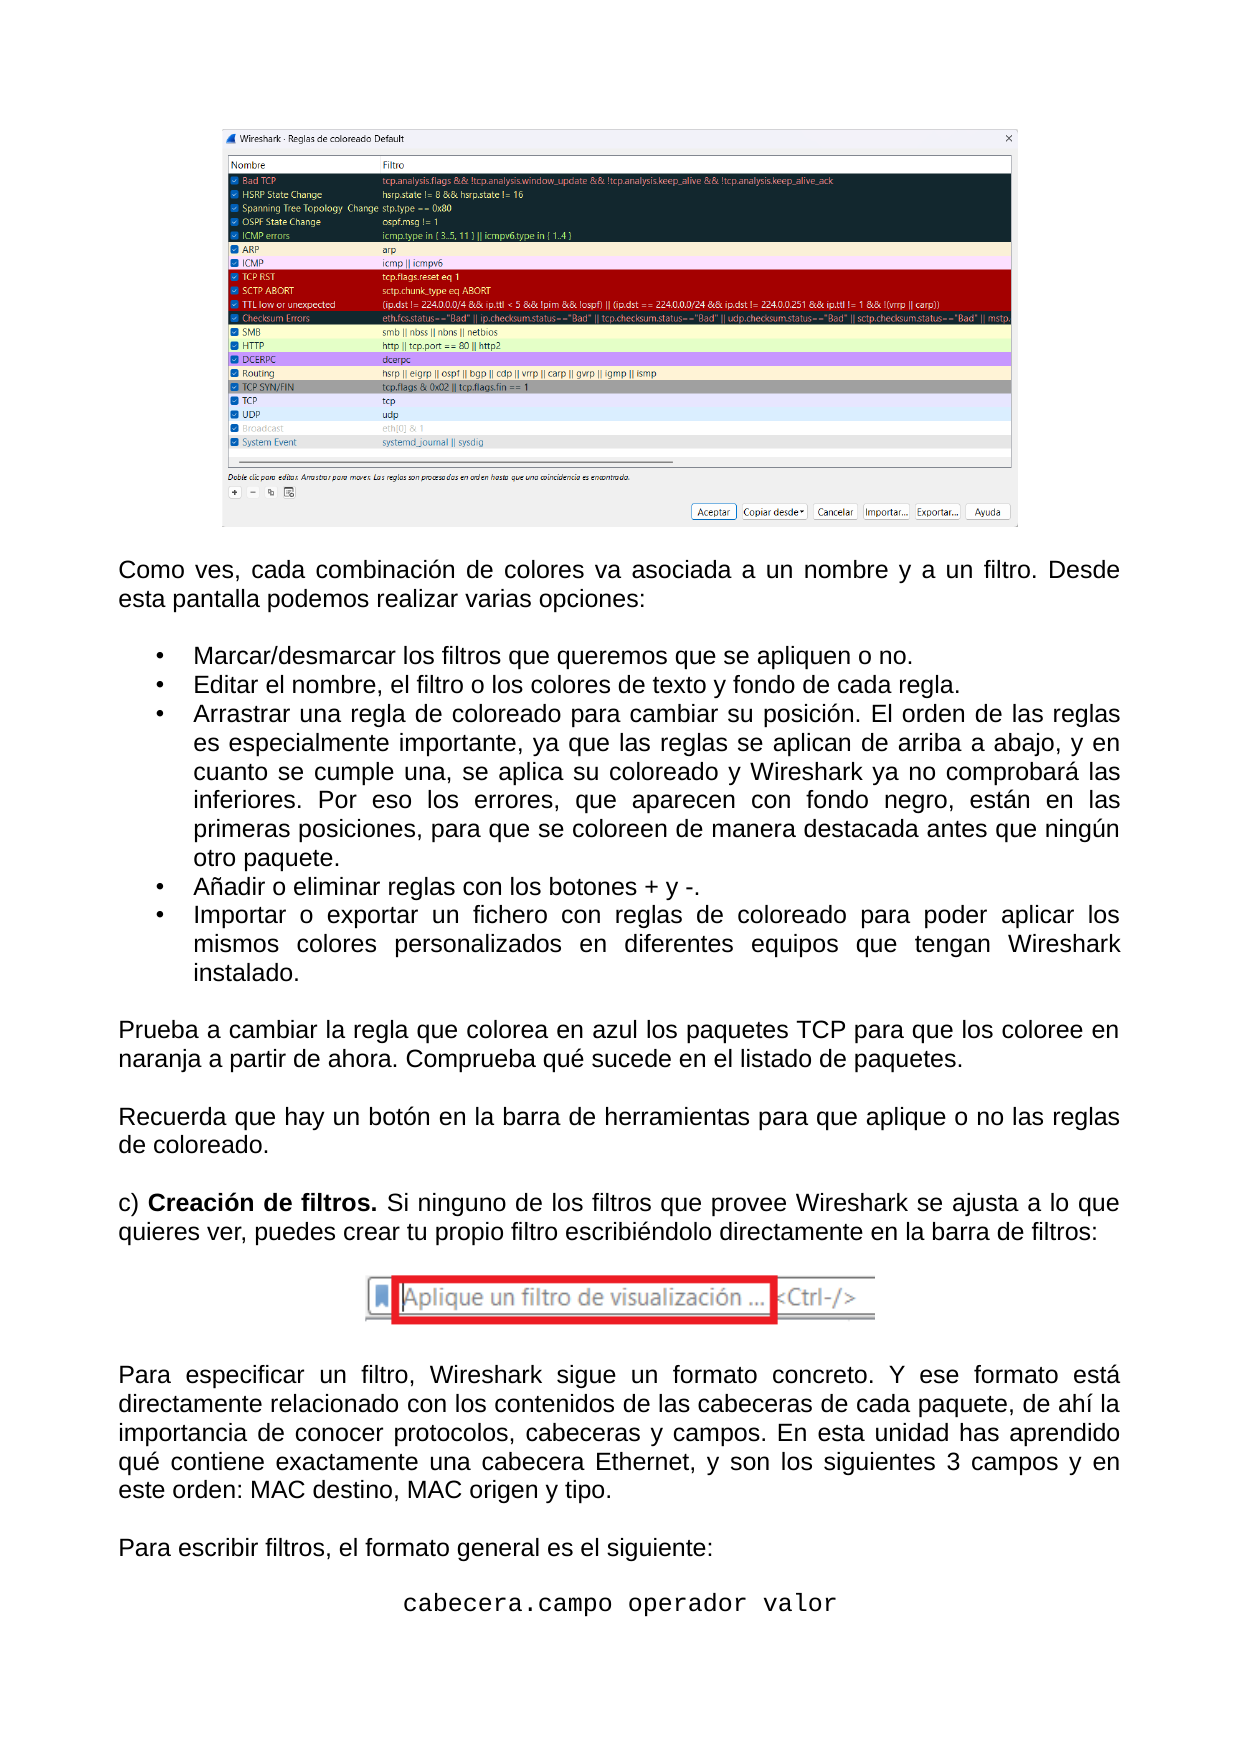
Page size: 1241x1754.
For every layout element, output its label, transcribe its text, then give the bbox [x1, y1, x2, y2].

list Arrastrar una regla de coloreado para cambiar su posición. El orden de las reglas es especialmente importante, ya que las reglas se aplican de arriba a abajo, y en cuanto se cumple una, se aplica su coloreado y Wireshark ya no comprobará las inferiores. Por eso los errores, que aparecen con fondo negro, están en las primeras posiciones, para que se coloreen de manera destacada antes que ningún otro paquete. [156, 699, 1122, 872]
list Importar o exportar un fichero con reglas de coloreado para poder aplicar los mismos colores personalizados en diferentes equipos que tengan Wireshark instalado. [156, 900, 1122, 987]
text Prueba a cambiar la regla que colorea en azul los paquetes TCP para que los coloree en naranja a partir de ahora. Comprueba qué sucede en el listado de paquetes. [118, 1016, 1122, 1073]
text c) Creación de filtros. Si ninguno de los filtros que provee Wireshark se ajusta a lo que quieres ver, puedes crear tu propio filtro escribiéndolo directamente en la barra de filtros: [118, 1188, 1122, 1246]
text cabecera.campo operador valor [118, 1591, 1122, 1619]
list Marcar/desmarcar los filtros que queremos que se apliquen o no. [156, 641, 1122, 670]
picture [222, 129, 1018, 527]
picture [365, 1274, 875, 1350]
text Para especificar un filtro, Wireshark sigue un formato concreto. Y ese formato está directamente relacionado con los contenidos de las cabeceras de cada paquete, de ahí la importancia de conocer protocolos, cabeceras y campos. En esta unidad has aprendido qué contiene exactamente una cabecera Ethernet, y son los siguientes 3 campos y en este orden: MAC destino, MAC origen y tipo. [118, 1361, 1122, 1504]
list Añadir o eliminar reglas con los botones + y -. [156, 872, 1122, 900]
list Editar el nombre, el filtro o los colores de texto y fondo de cada regla. [156, 670, 1122, 699]
text Como ves, cada combinación de colores va asociada a un nombre y a un filtro. Desde esta pantalla podemos realizar varias opciones: [118, 555, 1122, 612]
text Para escribir filtros, el formato general es el siguiente: [118, 1533, 1122, 1562]
text Recuerda que hay un botón en la barra de herramientas para que aplique o no las reglas de coloreado. [118, 1102, 1122, 1159]
